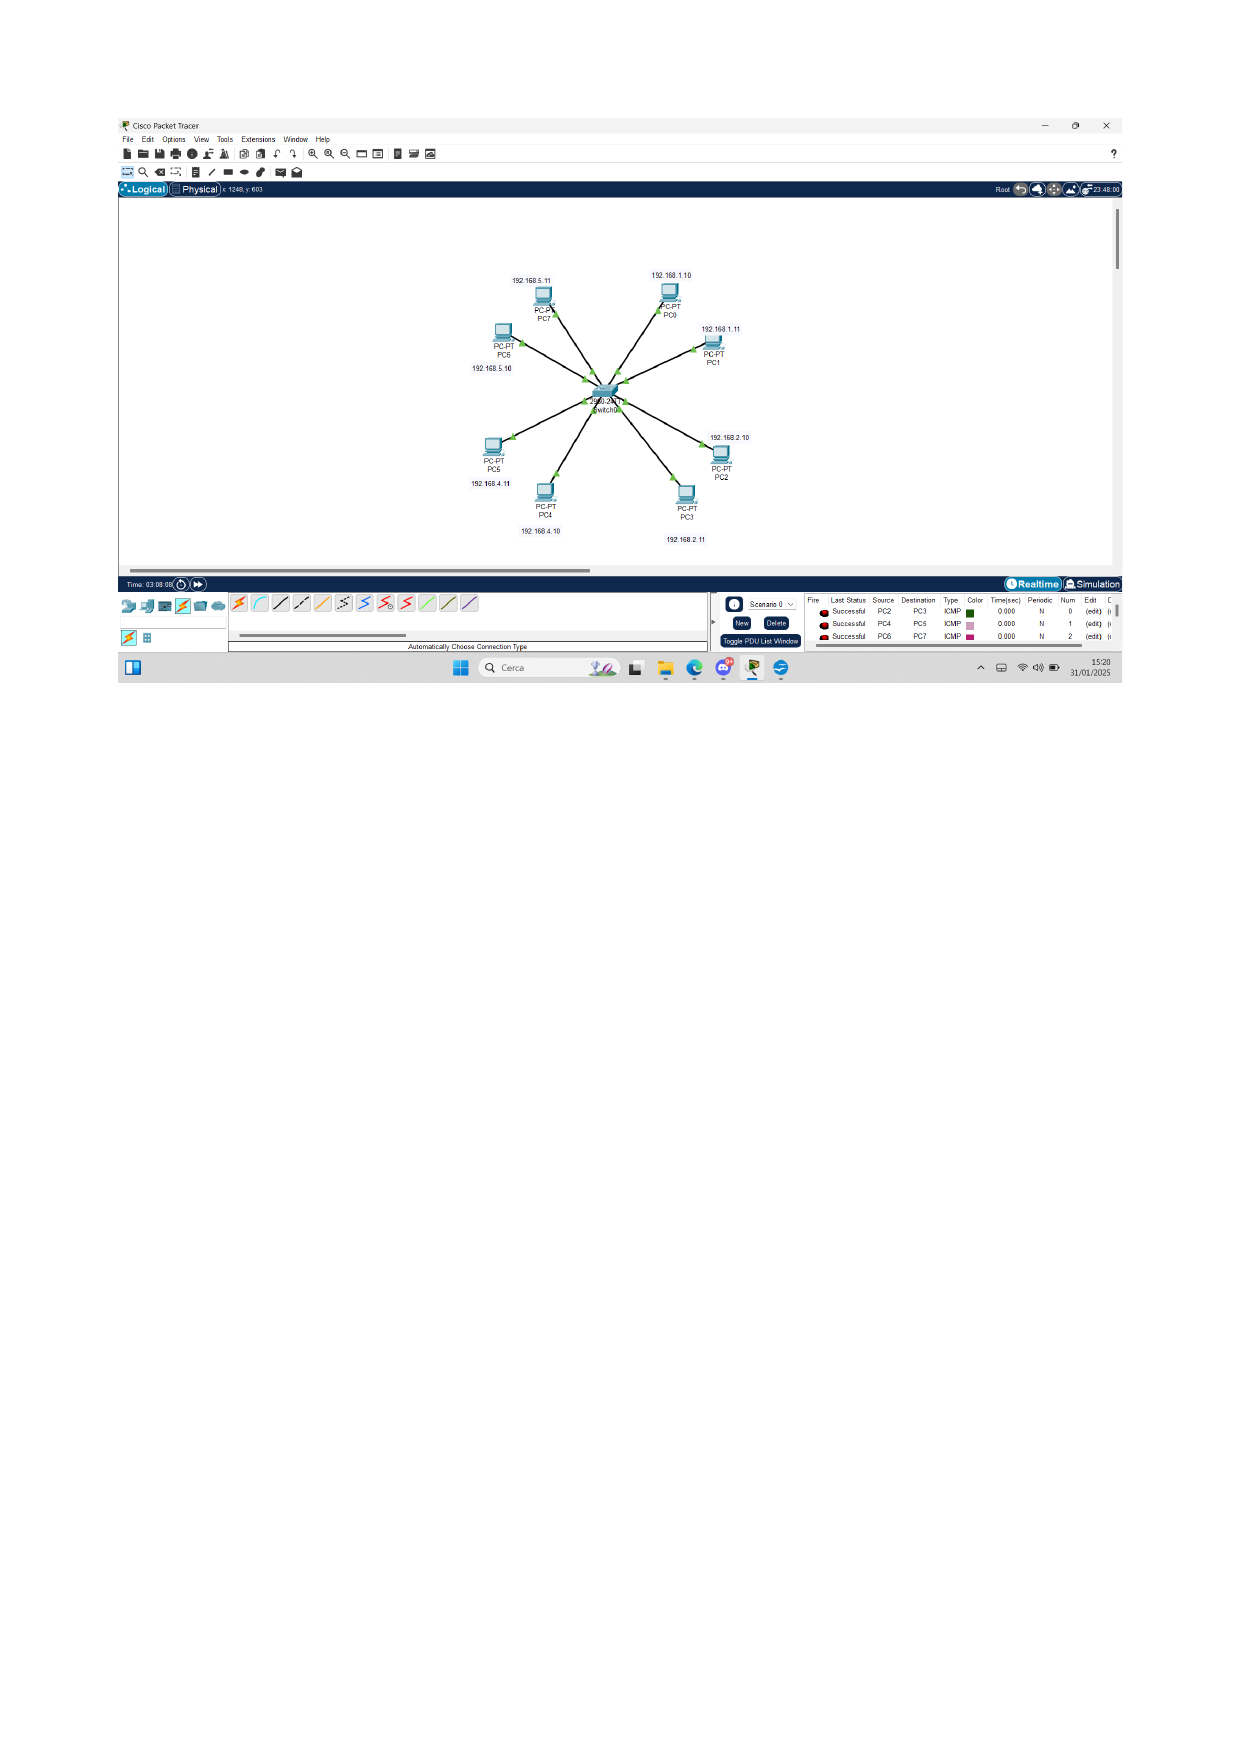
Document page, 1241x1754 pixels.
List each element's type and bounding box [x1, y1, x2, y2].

picture [145, 187, 153, 194]
picture [118, 118, 1123, 683]
